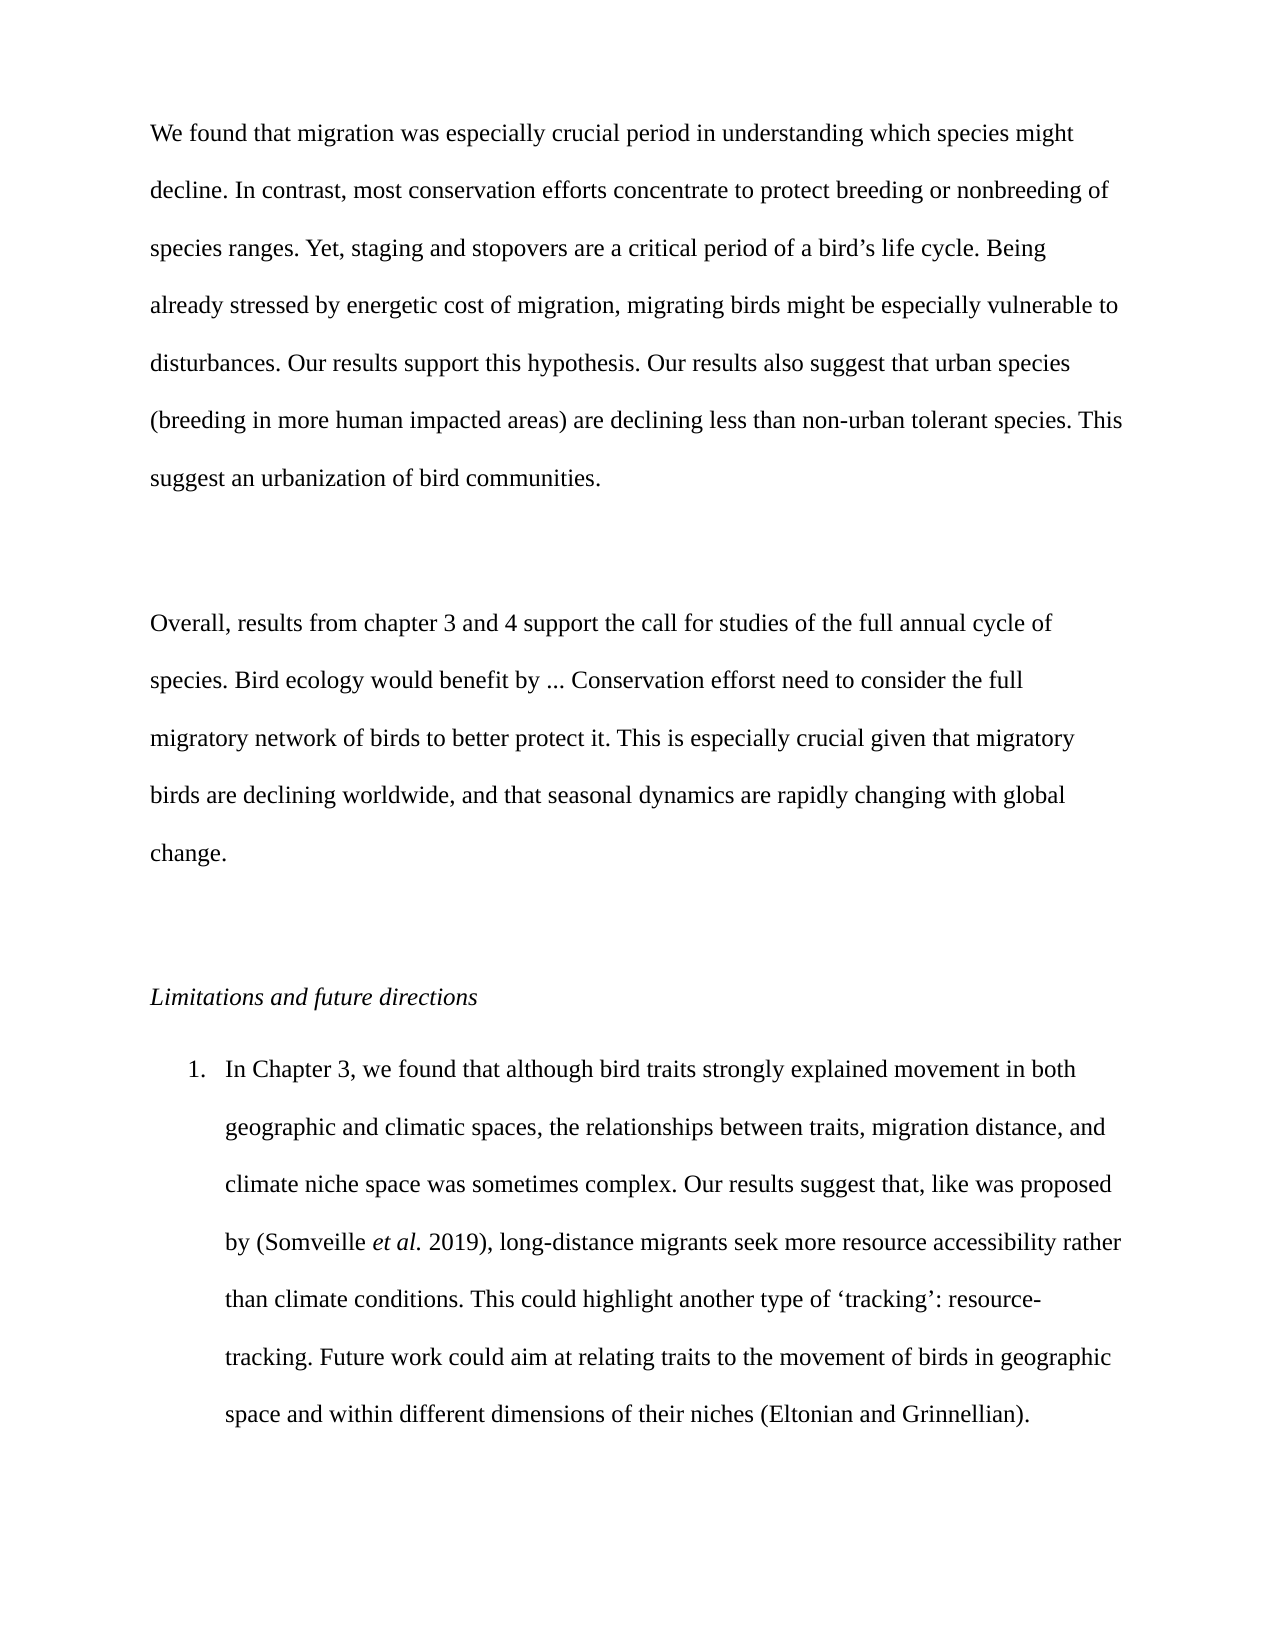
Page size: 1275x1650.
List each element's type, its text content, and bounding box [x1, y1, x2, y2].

text Limitations and future directions [150, 982, 1125, 1011]
list In Chapter 3, we found that although bird traits strongly explained movement in both geographic and climatic spaces, the relationships between traits, migration distance, and climate niche space was sometimes complex. Our results suggest that, like was proposed by (Somveille et al. 2019), long-distance migrants seek more resource accessibility rather than climate conditions. This could highlight another type of ‘tracking’: resource-tracking. Future work could aim at relating traits to the movement of birds in geographic space and within different dimensions of their niches (Eltonian and Grinnellian). [187, 1054, 1125, 1428]
text We found that migration was especially crucial period in understanding which species might decline. In contrast, most conservation efforts concentrate to protect breeding or nonbreeding of species ranges. Yet, staging and stopovers are a critical period of a bird’s life cycle. Being already stressed by energetic cost of migration, migrating birds might be especially vulnerable to disturbances. Our results support this hypothesis. Our results also suggest that urban species (breeding in more human impacted areas) are declining less than non-urban tolerant species. This suggest an urbanization of bird communities. [150, 118, 1125, 492]
text Overall, results from chapter 3 and 4 support the call for studies of the full annual cycle of species. Bird ecology would benefit by ... Conservation efforst need to consider the full migratory network of birds to better protect it. This is especially crucial given that migratory birds are declining worldwide, and that seasonal dynamics are rapidly changing with global change. [150, 608, 1125, 866]
